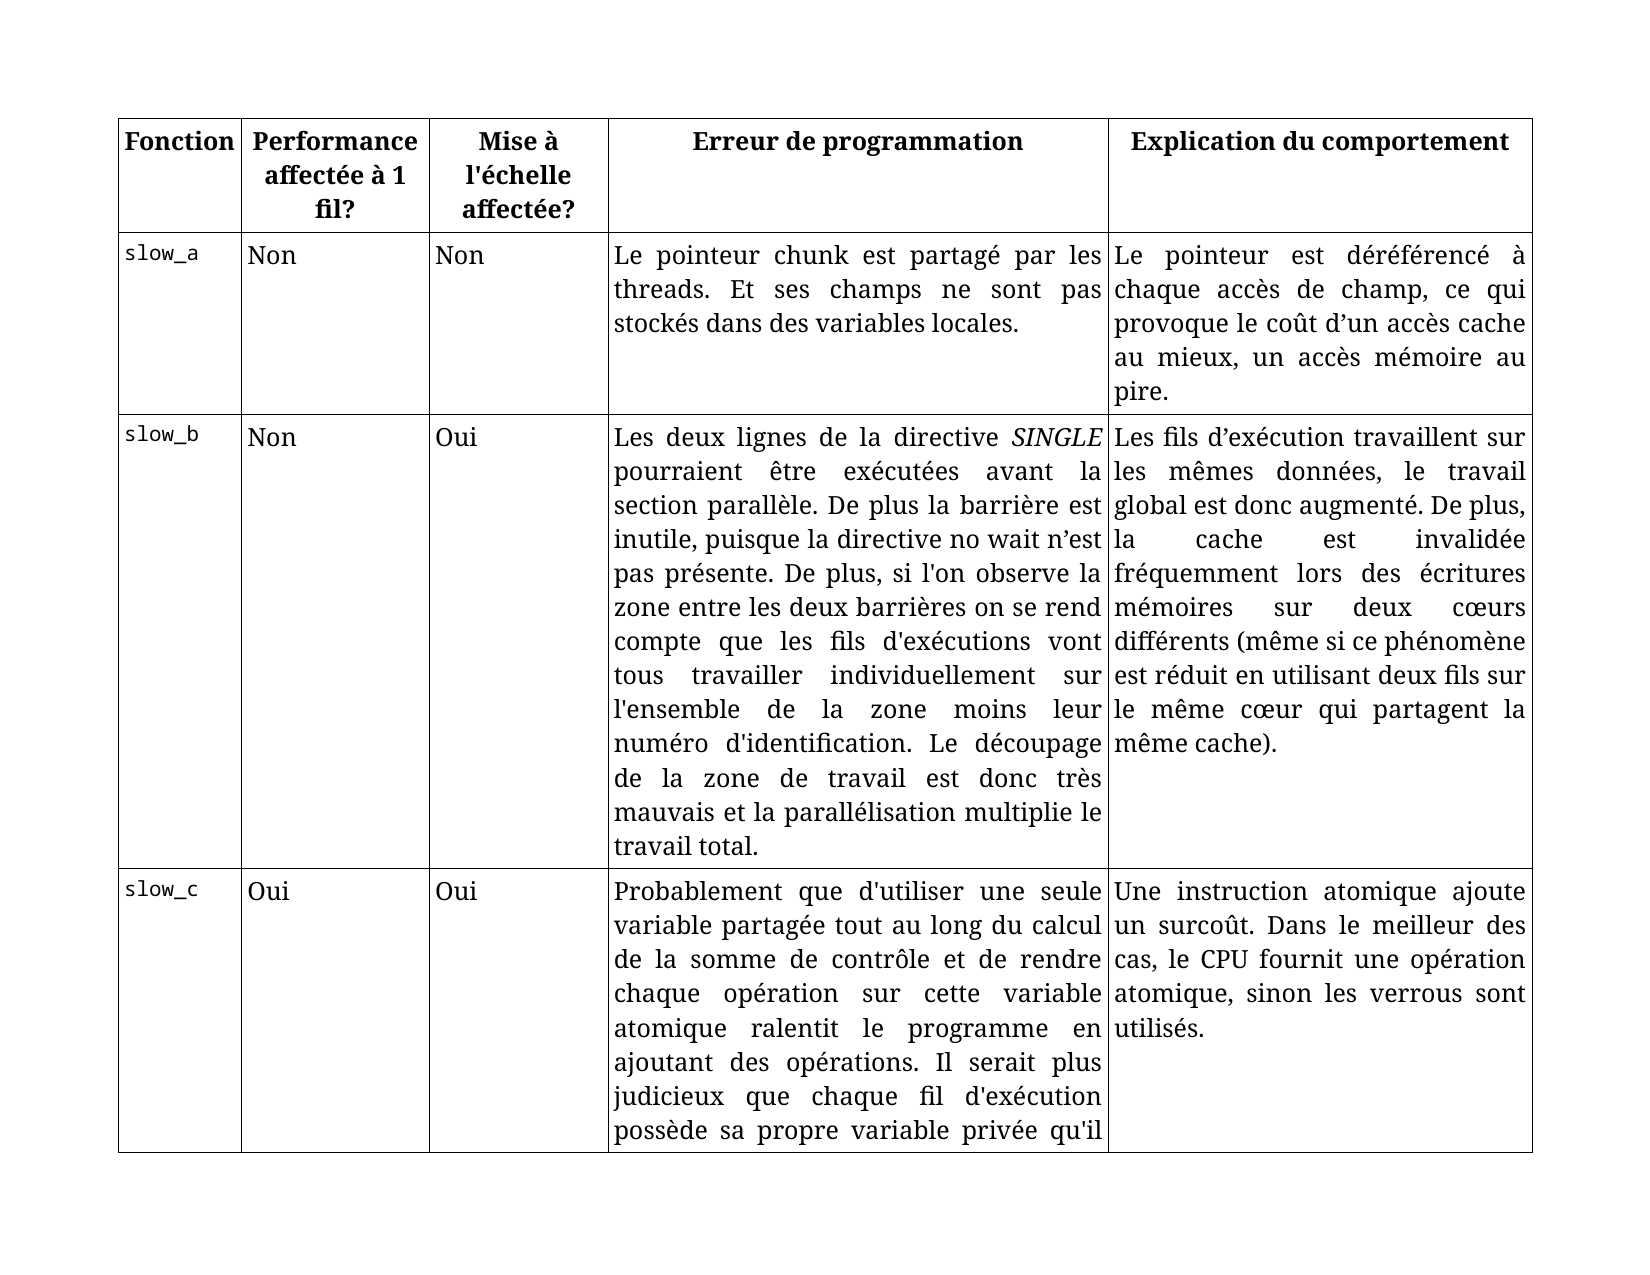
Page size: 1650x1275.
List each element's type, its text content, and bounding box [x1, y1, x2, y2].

table_header Mise à l'échelle affectée? [430, 119, 608, 232]
table_cell Les deux lignes de la directive SINGLE pourraient être exécutées avant la section parallèle. De plus la barrière est inutile, puisque la directive no wait n’est pas présente. De plus, si l'on observe la zone entre les deux barrières on se rend compte que les fils d'exécutions vont tous travailler individuellement sur l'ensemble de la zone moins leur numéro d'identification. Le découpage de la zone de travail est donc très mauvais et la parallélisation multiplie le travail total. [609, 415, 1108, 868]
table_cell Non [242, 415, 429, 868]
table_cell slow_a [119, 233, 241, 414]
table_header Fonction [119, 119, 241, 232]
table_cell Oui [430, 869, 608, 1152]
table_header Explication du comportement [1109, 119, 1532, 232]
table_cell slow_c [119, 869, 241, 1152]
table_cell Probablement que d'utiliser une seule variable partagée tout au long du calcul de la somme de contrôle et de rendre chaque opération sur cette variable atomique ralentit le programme en ajoutant des opérations. Il serait plus judicieux que chaque fil d'exécution possède sa propre variable privée qu'il [609, 869, 1108, 1152]
table_header Erreur de programmation [609, 119, 1108, 232]
table_cell Le pointeur est déréférencé à chaque accès de champ, ce qui provoque le coût d’un accès cache au mieux, un accès mémoire au pire. [1109, 233, 1532, 414]
table_cell Non [242, 233, 429, 414]
table_header Performance affectée à 1 fil? [242, 119, 429, 232]
table_cell Les fils d’exécution travaillent sur les mêmes données, le travail global est donc augmenté. De plus, la cache est invalidée fréquemment lors des écritures mémoires sur deux cœurs différents (même si ce phénomène est réduit en utilisant deux fils sur le même cœur qui partagent la même cache). [1109, 415, 1532, 868]
table_cell Oui [242, 869, 429, 1152]
table_cell Non [430, 233, 608, 414]
table_cell slow_b [119, 415, 241, 868]
table_cell Une instruction atomique ajoute un surcoût. Dans le meilleur des cas, le CPU fournit une opération atomique, sinon les verrous sont utilisés. [1109, 869, 1532, 1152]
table_cell Oui [430, 415, 608, 868]
table_cell Le pointeur chunk est partagé par les threads. Et ses champs ne sont pas stockés dans des variables locales. [609, 233, 1108, 414]
